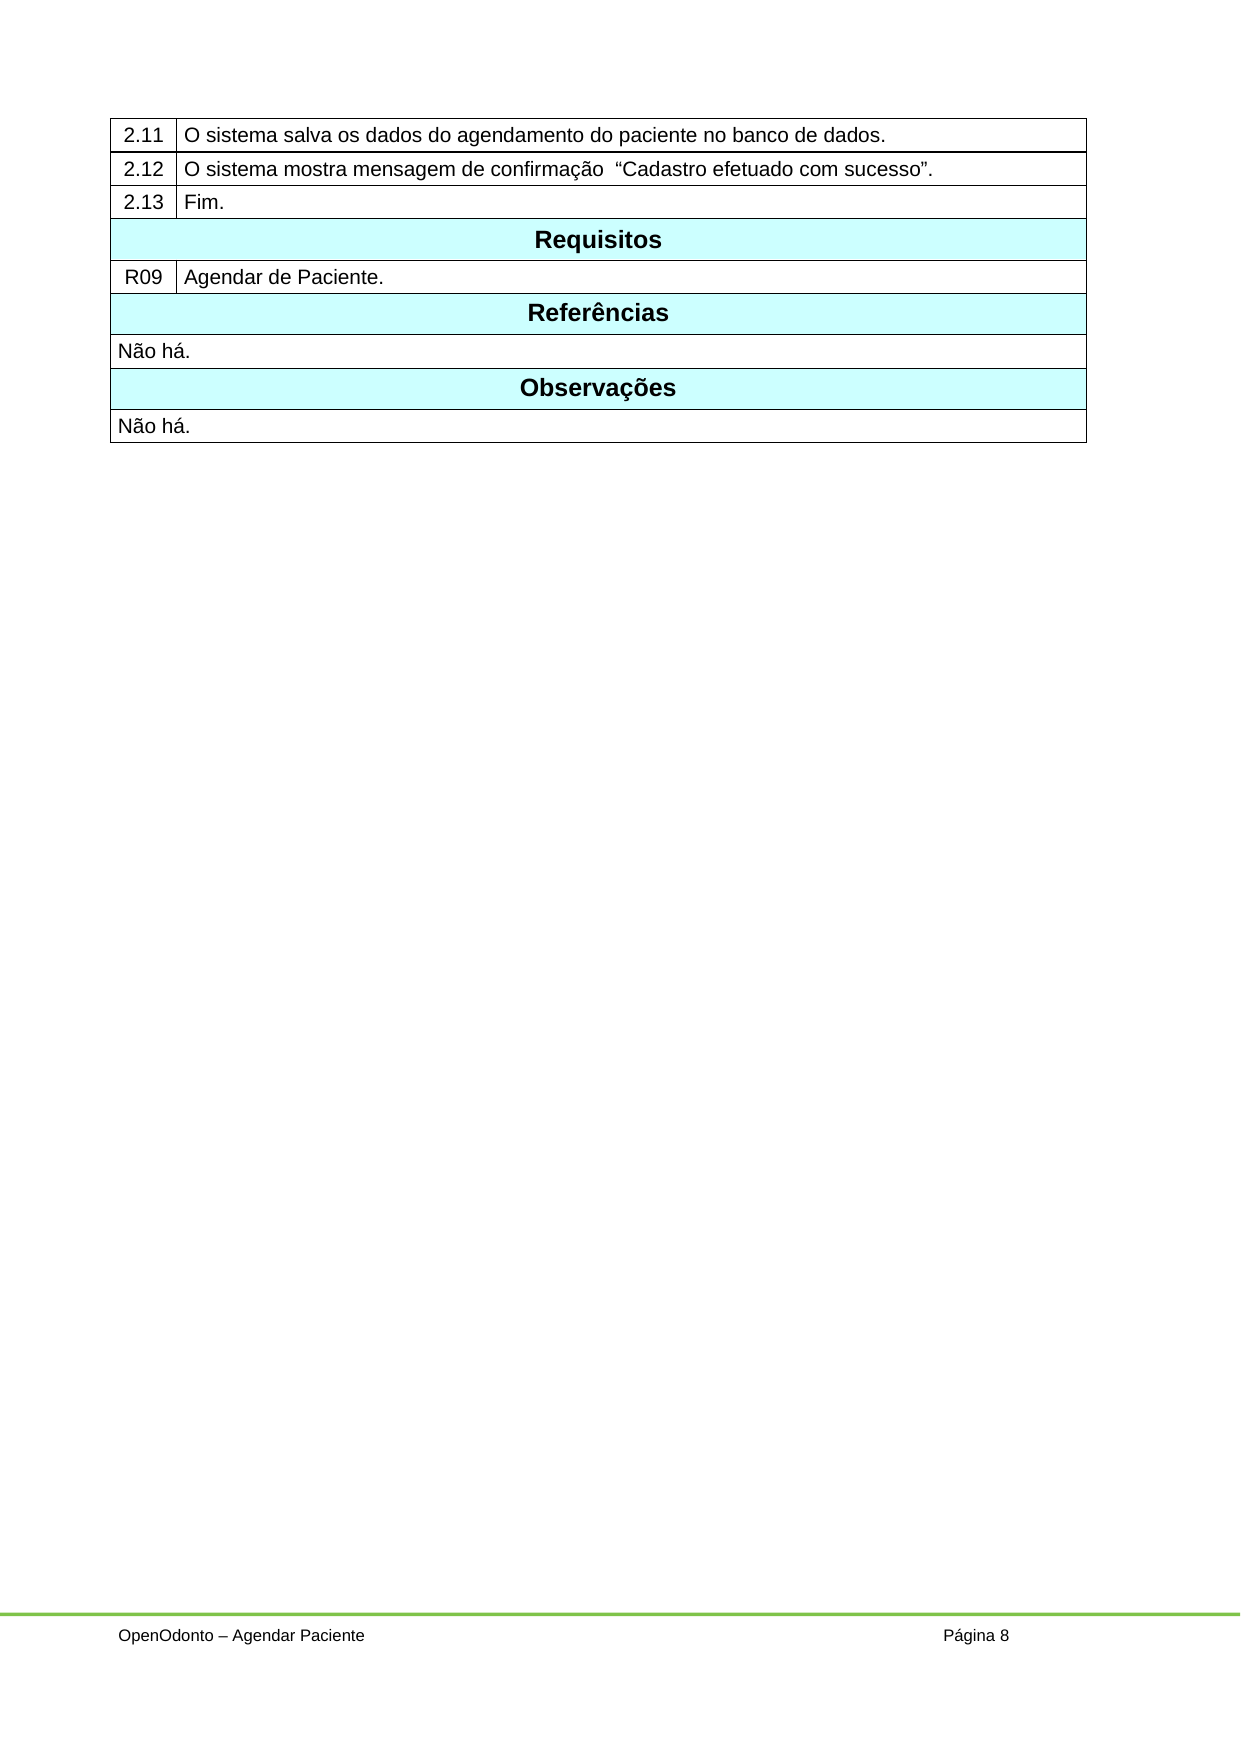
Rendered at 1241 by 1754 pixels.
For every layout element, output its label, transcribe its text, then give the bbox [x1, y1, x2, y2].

table_cell Requisitos [111, 219, 1086, 259]
table_cell O sistema salva os dados do agendamento do paciente no banco de dados. [177, 119, 1086, 151]
table_cell O sistema mostra mensagem de confirmação “Cadastro efetuado com sucesso”. [177, 153, 1086, 185]
table_cell 2.11 [111, 119, 176, 151]
table_cell Agendar de Paciente. [177, 261, 1086, 293]
table_cell 2.13 [111, 186, 176, 218]
table_cell R09 [111, 261, 176, 293]
table_cell Fim. [177, 186, 1086, 218]
table_cell Não há. [111, 335, 1086, 367]
table_cell 2.12 [111, 153, 176, 185]
table_cell Referências [111, 294, 1086, 334]
table_cell Não há. [111, 410, 1086, 442]
table_cell Observações [111, 369, 1086, 409]
